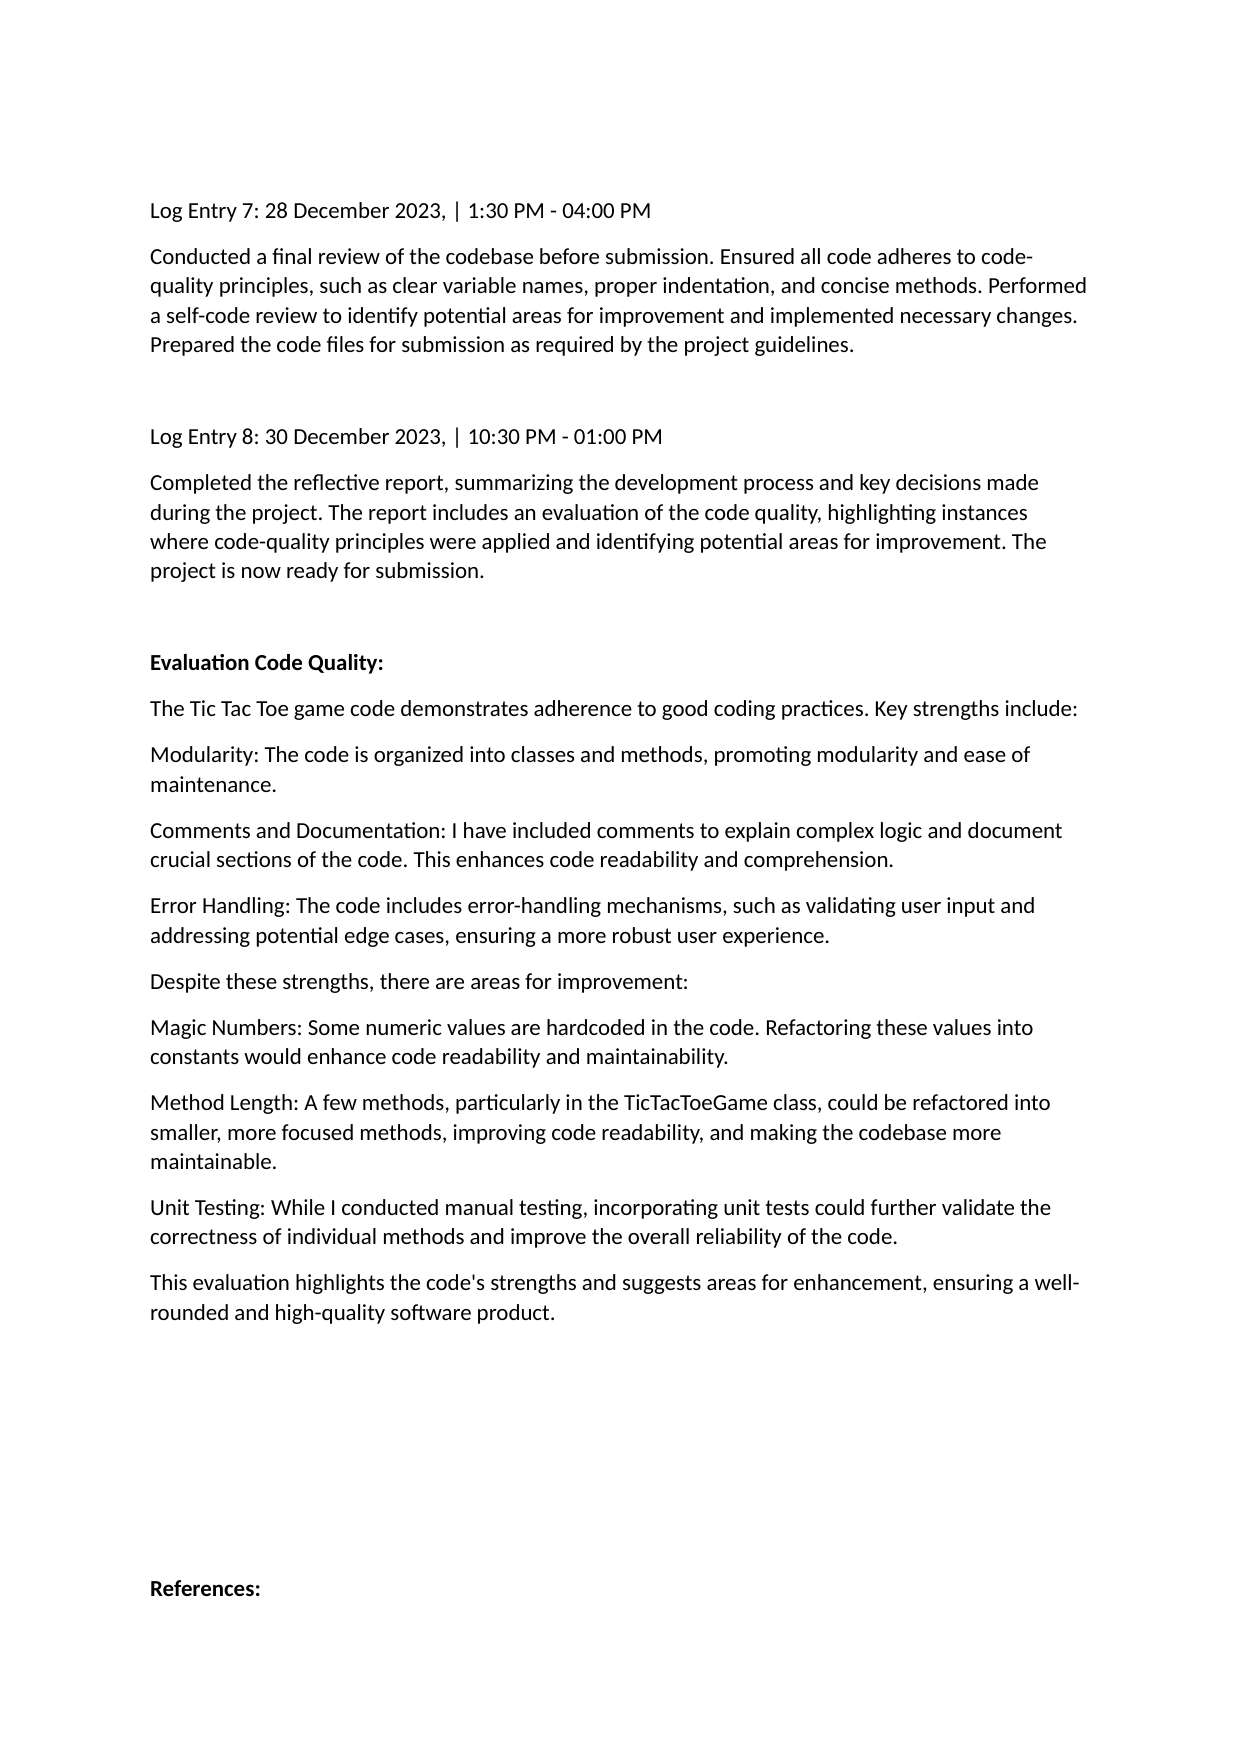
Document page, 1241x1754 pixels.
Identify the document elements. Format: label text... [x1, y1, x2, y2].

text The Tic Tac Toe game code demonstrates adherence to good coding practices. Key strengths include: [150, 694, 1090, 723]
text Error Handling: The code includes error-handling mechanisms, such as validating user input and addressing potential edge cases, ensuring a more robust user experience. [150, 891, 1090, 949]
text Evaluation Code Quality: [150, 648, 1090, 677]
text Modularity: The code is organized into classes and methods, promoting modularity and ease of maintenance. [150, 741, 1090, 798]
text This evaluation highlights the code's strengths and suggests areas for enhancement, ensuring a well-rounded and high-quality software product. [150, 1268, 1090, 1326]
text Log Entry 7: 28 December 2023, | 1:30 PM - 04:00 PM [150, 196, 1090, 224]
text Magic Numbers: Some numeric values are hardcoded in the code. Refactoring these values into constants would enhance code readability and maintainability. [150, 1013, 1090, 1070]
text References: [150, 1574, 1090, 1602]
text Log Entry 8: 30 December 2023, | 10:30 PM - 01:00 PM [150, 422, 1090, 450]
text Unit Testing: While I conducted manual testing, incorporating unit tests could further validate the correctness of individual methods and improve the overall reliability of the code. [150, 1193, 1090, 1251]
text Conducted a final review of the codebase before submission. Ensured all code adheres to code-quality principles, such as clear variable names, proper indentation, and concise methods. Performed a self-code review to identify potential areas for improvement and implemented necessary changes. Prepared the code files for submission as required by the project guidelines. [150, 242, 1090, 358]
text Despite these strengths, there are areas for improvement: [150, 967, 1090, 995]
text Completed the reflective report, summarizing the development process and key decisions made during the project. The report includes an evaluation of the code quality, highlighting instances where code-quality principles were applied and identifying potential areas for improvement. The project is now ready for submission. [150, 468, 1090, 584]
text Comments and Documentation: I have included comments to explain complex logic and document crucial sections of the code. This enhances code readability and comprehension. [150, 816, 1090, 873]
text Method Length: A few methods, particularly in the TicTacToeGame class, could be refactored into smaller, more focused methods, improving code readability, and making the codebase more maintainable. [150, 1088, 1090, 1175]
